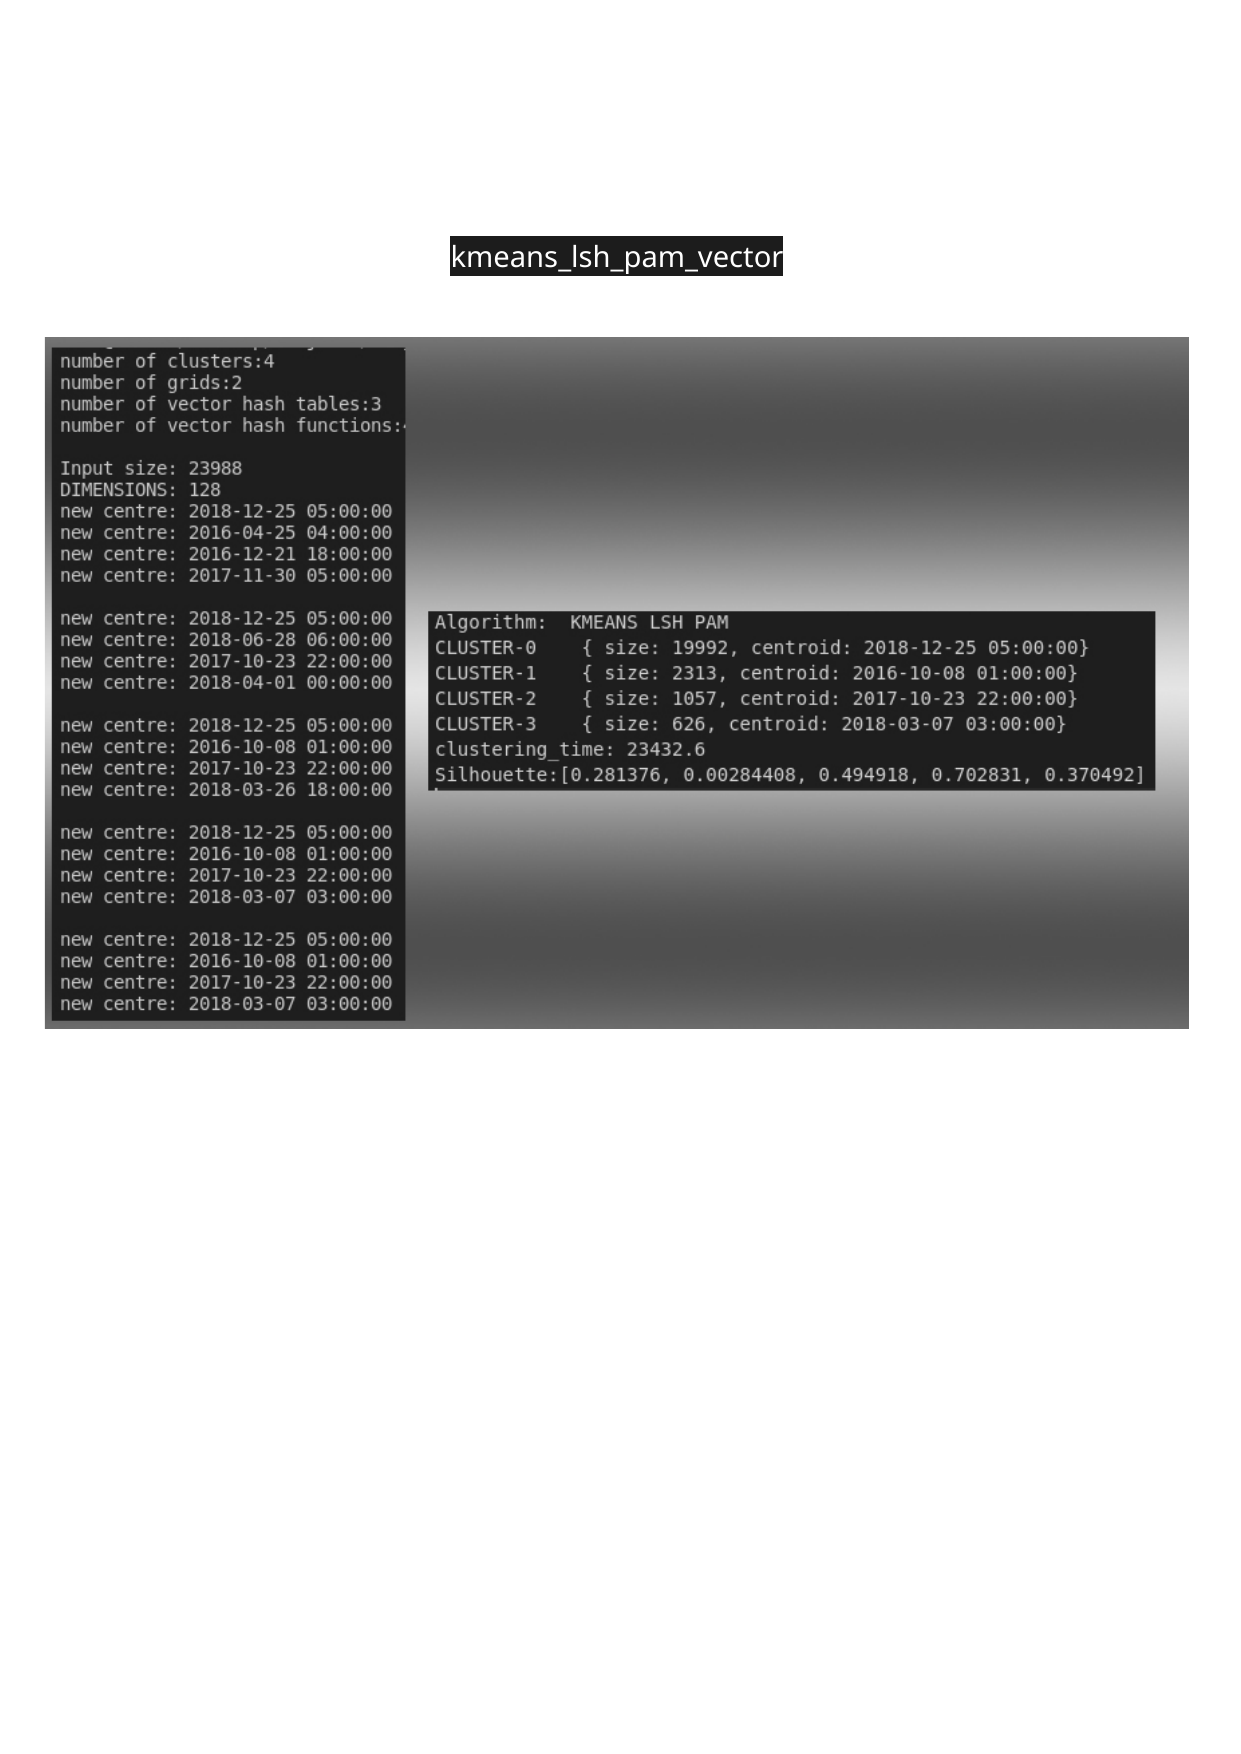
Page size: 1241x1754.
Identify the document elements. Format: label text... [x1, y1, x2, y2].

subtitle kmeans_lsh_pam_vector [45, 236, 1189, 276]
